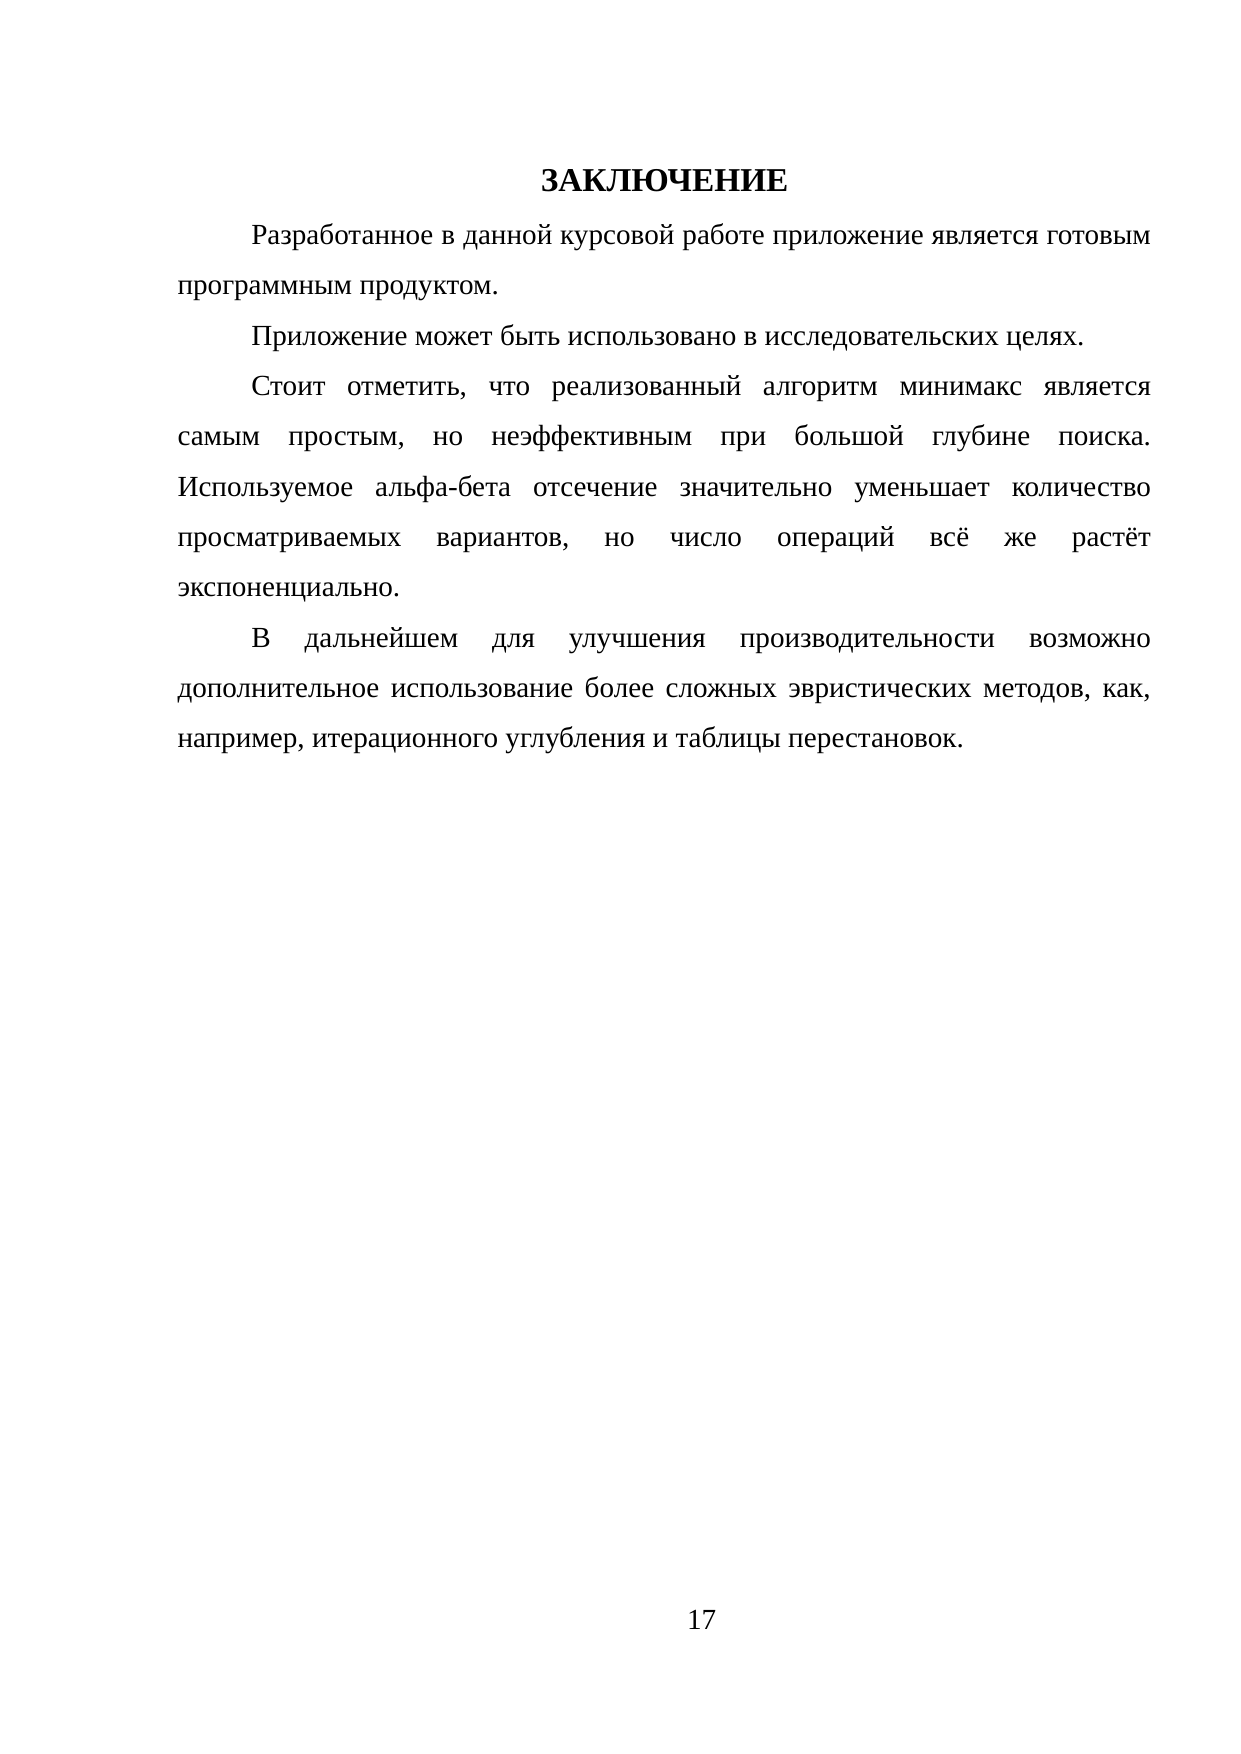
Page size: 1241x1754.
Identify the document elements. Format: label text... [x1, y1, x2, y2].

subtitle Заключение [177, 160, 1152, 198]
text Стоит отметить, что реализованный алгоритм минимакс является самым простым, но неэффективным при большой глубине поиска. Используемое альфа-бета отсечение значительно уменьшает количество просматриваемых вариантов, но число операций всё же растёт экспоненциально. [177, 368, 1152, 603]
text Приложение может быть использовано в исследовательских целях. [177, 318, 1152, 351]
text В дальнейшем для улучшения производительности возможно дополнительное использование более сложных эвристических методов, как, например, итерационного углубления и таблицы перестановок. [177, 620, 1152, 754]
text Разработанное в данной курсовой работе приложение является готовым программным продуктом. [177, 217, 1152, 301]
